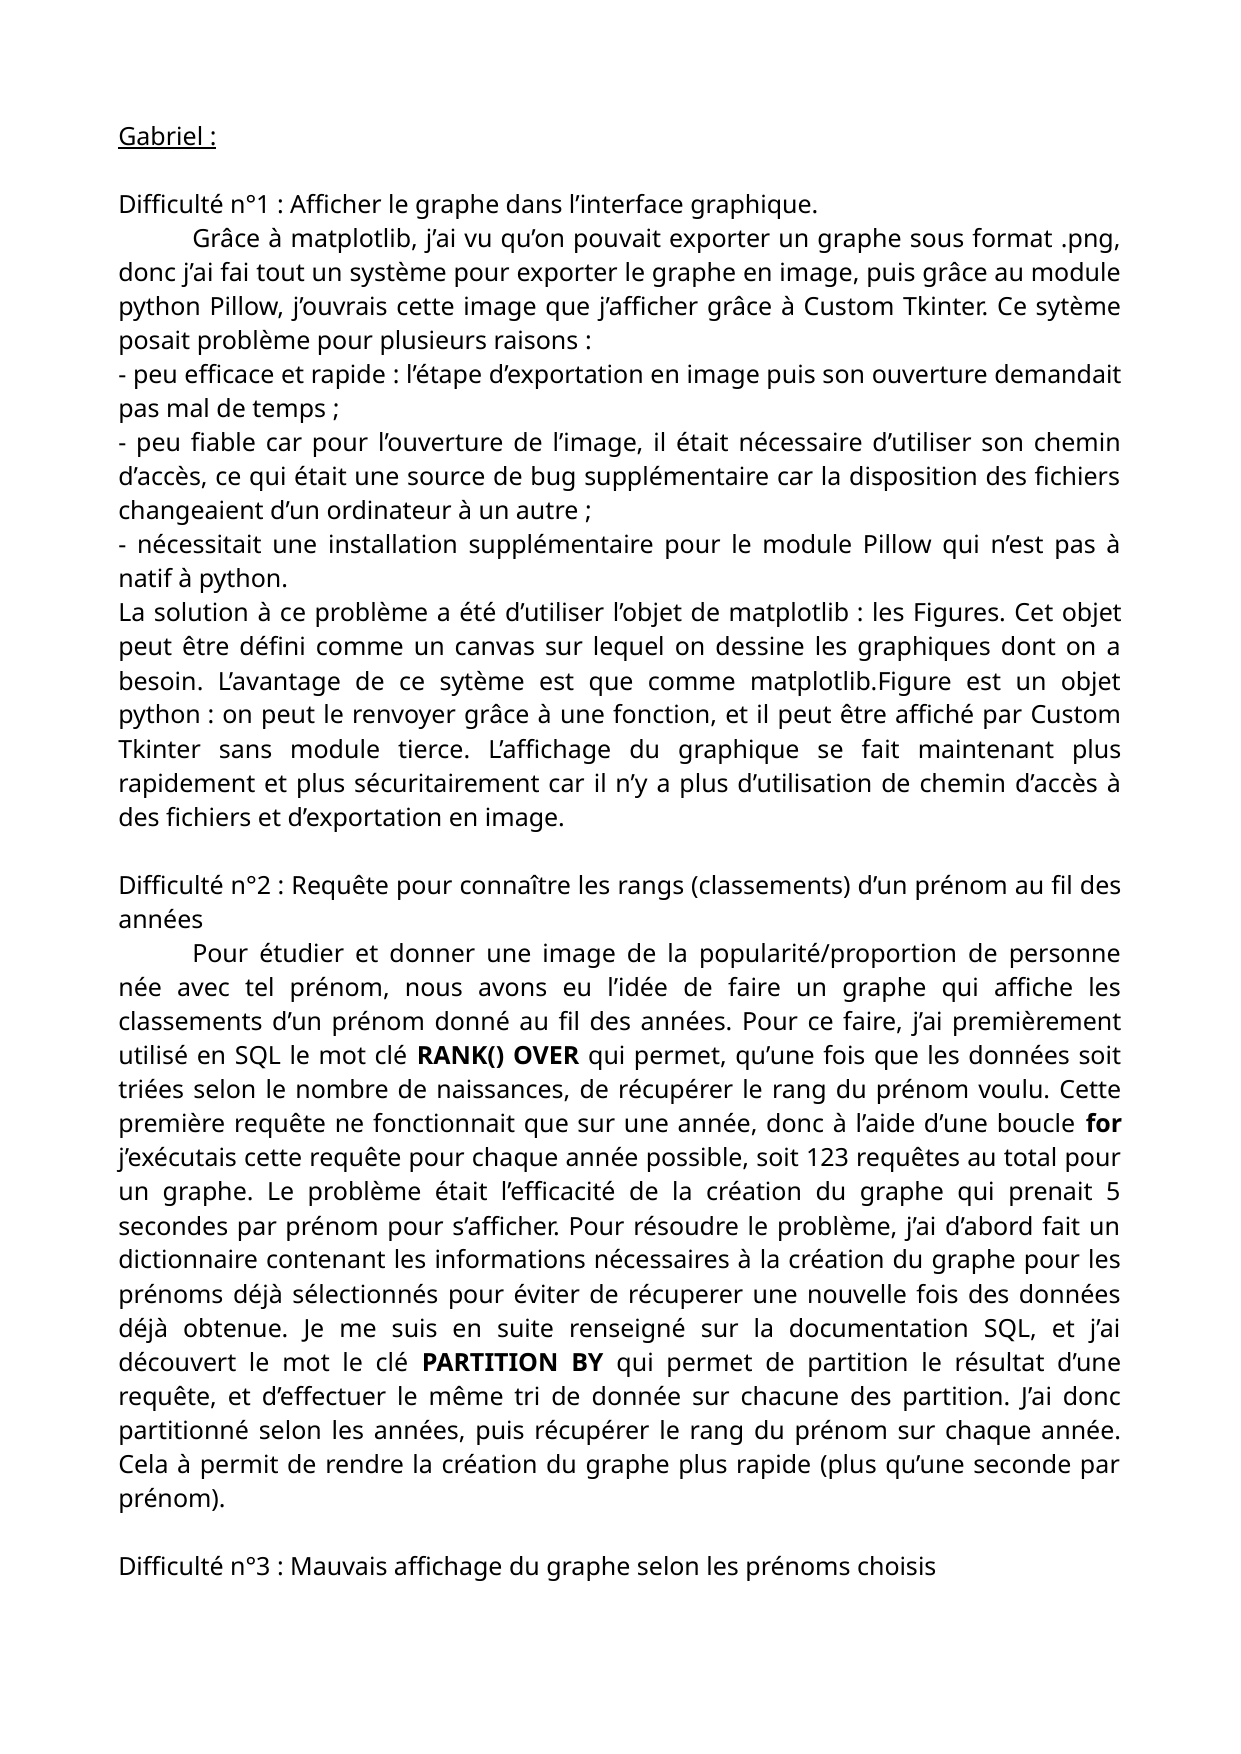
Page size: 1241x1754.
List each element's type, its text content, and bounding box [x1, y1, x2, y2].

text - nécessitait une installation supplémentaire pour le module Pillow qui n’est pas à natif à python. [118, 527, 1122, 595]
text - peu fiable car pour l’ouverture de l’image, il était nécessaire d’utiliser son chemin d’accès, ce qui était une source de bug supplémentaire car la disposition des fichiers changeaient d’un ordinateur à un autre ; [118, 425, 1122, 527]
text - peu efficace et rapide : l’étape d’exportation en image puis son ouverture demandait pas mal de temps ; [118, 357, 1122, 425]
text Difficulté n°1 : Afficher le graphe dans l’interface graphique. [118, 186, 1122, 220]
text La solution à ce problème a été d’utiliser l’objet de matplotlib : les Figures. Cet objet peut être défini comme un canvas sur lequel on dessine les graphiques dont on a besoin. L’avantage de ce sytème est que comme matplotlib.Figure est un objet python : on peut le renvoyer grâce à une fonction, et il peut être affiché par Custom Tkinter sans module tierce. L’affichage du graphique se fait maintenant plus rapidement et plus sécuritairement car il n’y a plus d’utilisation de chemin d’accès à des fichiers et d’exportation en image. [118, 595, 1122, 833]
text Gabriel : [118, 118, 1122, 152]
text Difficulté n°3 : Mauvais affichage du graphe selon les prénoms choisis [118, 1549, 1122, 1583]
text Difficulté n°2 : Requête pour connaître les rangs (classements) d’un prénom au fil des années [118, 867, 1122, 936]
text Grâce à matplotlib, j’ai vu qu’on pouvait exporter un graphe sous format .png, donc j’ai fai tout un système pour exporter le graphe en image, puis grâce au module python Pillow, j’ouvrais cette image que j’afficher grâce à Custom Tkinter. Ce sytème posait problème pour plusieurs raisons : [118, 220, 1122, 357]
text Pour étudier et donner une image de la popularité/proportion de personne née avec tel prénom, nous avons eu l’idée de faire un graphe qui affiche les classements d’un prénom donné au fil des années. Pour ce faire, j’ai premièrement utilisé en SQL le mot clé RANK() OVER qui permet, qu’une fois que les données soit triées selon le nombre de naissances, de récupérer le rang du prénom voulu. Cette première requête ne fonctionnait que sur une année, donc à l’aide d’une boucle for j’exécutais cette requête pour chaque année possible, soit 123 requêtes au total pour un graphe. Le problème était l’efficacité de la création du graphe qui prenait 5 secondes par prénom pour s’afficher. Pour résoudre le problème, j’ai d’abord fait un dictionnaire contenant les informations nécessaires à la création du graphe pour les prénoms déjà sélectionnés pour éviter de récuperer une nouvelle fois des données déjà obtenue. Je me suis en suite renseigné sur la documentation SQL, et j’ai découvert le mot le clé PARTITION BY qui permet de partition le résultat d’une requête, et d’effectuer le même tri de donnée sur chacune des partition. J’ai donc partitionné selon les années, puis récupérer le rang du prénom sur chaque année. Cela à permit de rendre la création du graphe plus rapide (plus qu’une seconde par prénom). [118, 936, 1122, 1515]
